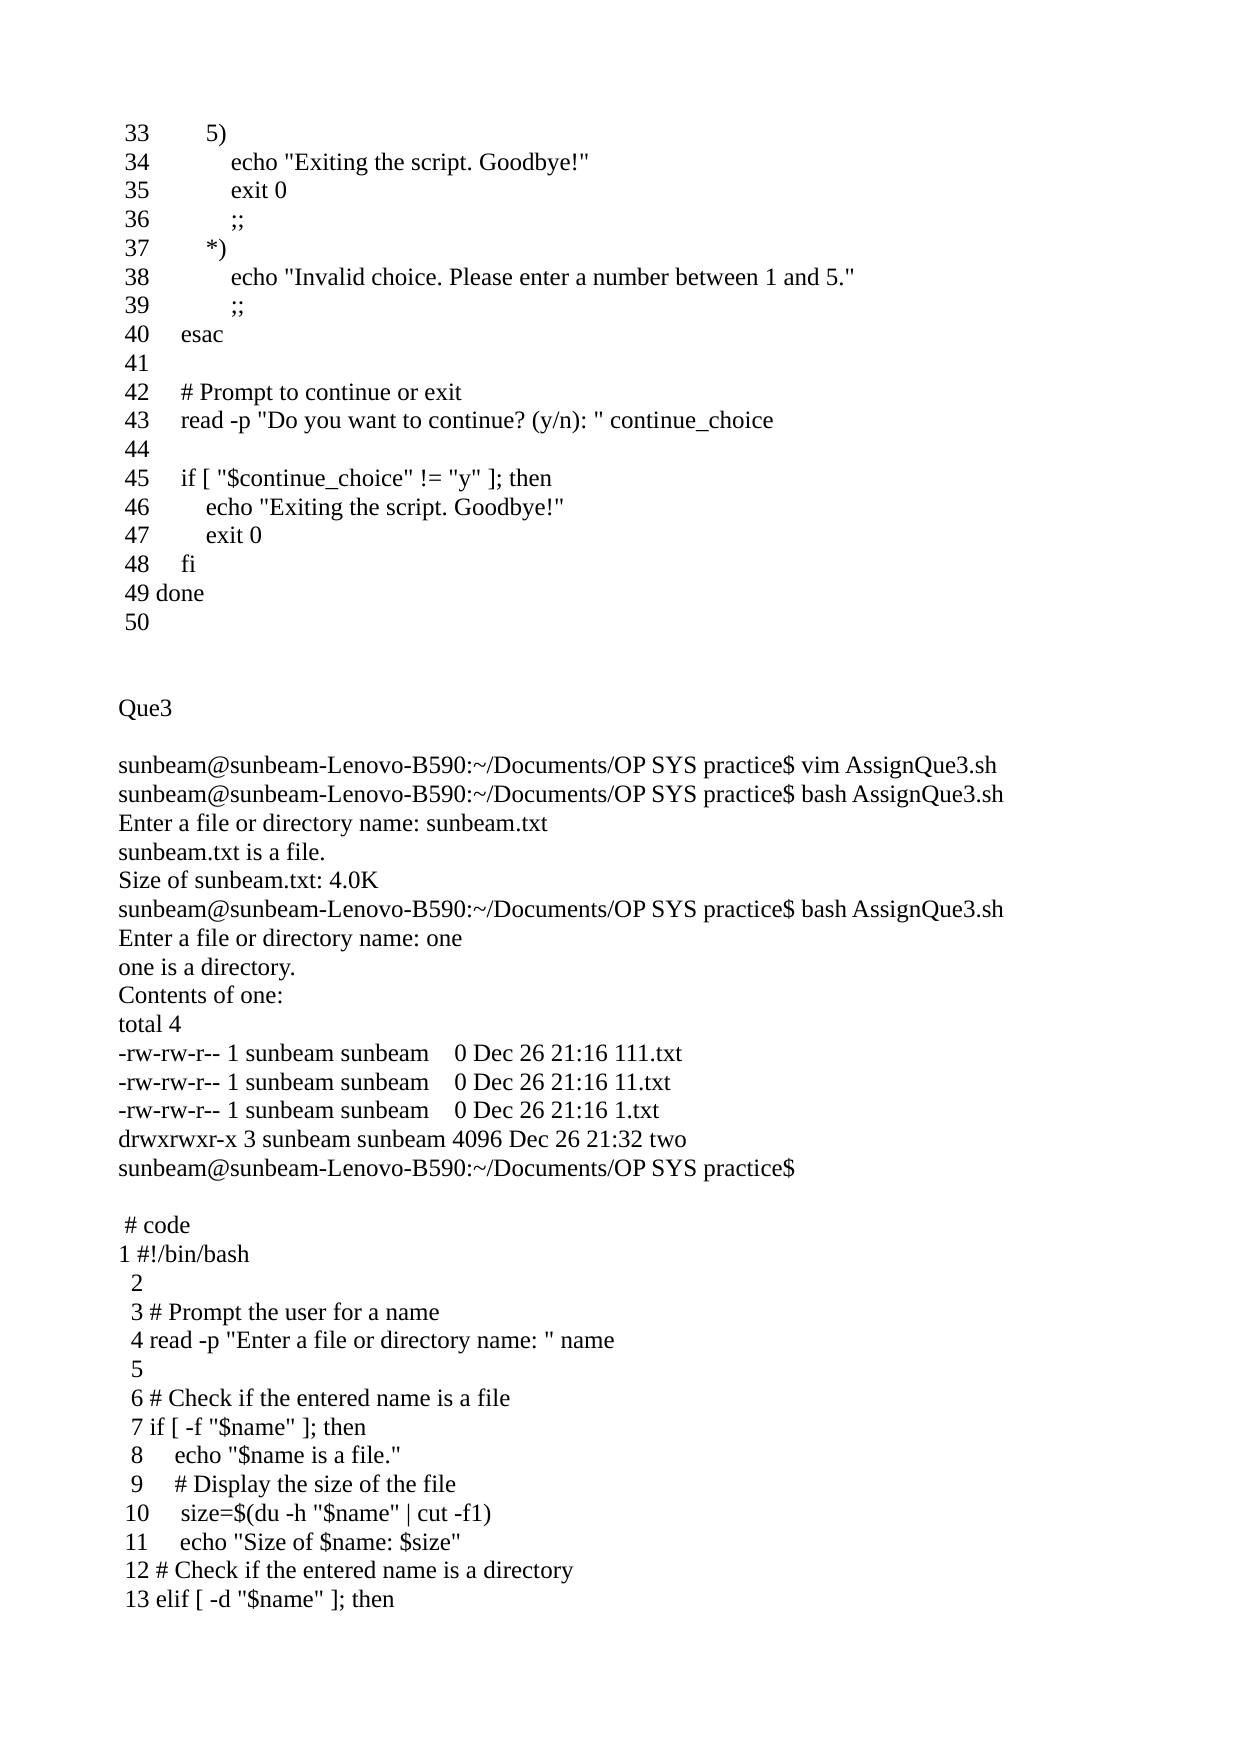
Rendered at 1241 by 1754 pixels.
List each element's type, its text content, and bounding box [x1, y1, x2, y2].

text 43 read -p "Do you want to continue? (y/n): " continue_choice [118, 406, 1122, 434]
text total 4 [118, 1009, 1122, 1038]
text 12 # Check if the entered name is a directory [118, 1556, 1122, 1584]
text 49 done [118, 578, 1122, 607]
text one is a directory. [118, 952, 1122, 981]
text 2 [118, 1268, 1122, 1297]
text 42 # Prompt to continue or exit [118, 377, 1122, 406]
text Enter a file or directory name: one [118, 923, 1122, 952]
text Enter a file or directory name: sunbeam.txt [118, 808, 1122, 837]
text 7 if [ -f "$name" ]; then [118, 1412, 1122, 1441]
text 40 esac [118, 319, 1122, 348]
text drwxrwxr-x 3 sunbeam sunbeam 4096 Dec 26 21:32 two [118, 1124, 1122, 1153]
text -rw-rw-r-- 1 sunbeam sunbeam 0 Dec 26 21:16 11.txt [118, 1067, 1122, 1096]
text -rw-rw-r-- 1 sunbeam sunbeam 0 Dec 26 21:16 1.txt [118, 1096, 1122, 1124]
text 11 echo "Size of $name: $size" [118, 1527, 1122, 1556]
text sunbeam@sunbeam-Lenovo-B590:~/Documents/OP SYS practice$ [118, 1153, 1122, 1182]
text 50 [118, 607, 1122, 636]
text 5 [118, 1354, 1122, 1383]
text Size of sunbeam.txt: 4.0K [118, 866, 1122, 894]
text 35 exit 0 [118, 176, 1122, 204]
text 46 echo "Exiting the script. Goodbye!" [118, 492, 1122, 521]
text 34 echo "Exiting the script. Goodbye!" [118, 147, 1122, 176]
text 47 exit 0 [118, 521, 1122, 549]
text 44 [118, 434, 1122, 463]
text 37 *) [118, 233, 1122, 262]
text 45 if [ "$continue_choice" != "y" ]; then [118, 463, 1122, 492]
text sunbeam@sunbeam-Lenovo-B590:~/Documents/OP SYS practice$ bash AssignQue3.sh [118, 894, 1122, 923]
text 9 # Display the size of the file [118, 1469, 1122, 1498]
text 10 size=$(du -h "$name" | cut -f1) [118, 1498, 1122, 1527]
text 48 fi [118, 549, 1122, 578]
text 41 [118, 348, 1122, 377]
text sunbeam@sunbeam-Lenovo-B590:~/Documents/OP SYS practice$ bash AssignQue3.sh [118, 779, 1122, 808]
text 8 echo "$name is a file." [118, 1441, 1122, 1469]
text sunbeam@sunbeam-Lenovo-B590:~/Documents/OP SYS practice$ vim AssignQue3.sh [118, 751, 1122, 779]
text 33 5) [118, 118, 1122, 147]
text -rw-rw-r-- 1 sunbeam sunbeam 0 Dec 26 21:16 111.txt [118, 1038, 1122, 1067]
text 1 #!/bin/bash [118, 1239, 1122, 1268]
text # code [118, 1211, 1122, 1239]
text 36 ;; [118, 204, 1122, 233]
text Que3 [118, 693, 1122, 722]
text Contents of one: [118, 981, 1122, 1009]
text 3 # Prompt the user for a name [118, 1297, 1122, 1326]
text 38 echo "Invalid choice. Please enter a number between 1 and 5." [118, 262, 1122, 291]
text sunbeam.txt is a file. [118, 837, 1122, 866]
text 6 # Check if the entered name is a file [118, 1383, 1122, 1412]
text 4 read -p "Enter a file or directory name: " name [118, 1326, 1122, 1354]
text 13 elif [ -d "$name" ]; then [118, 1584, 1122, 1613]
text 39 ;; [118, 291, 1122, 319]
